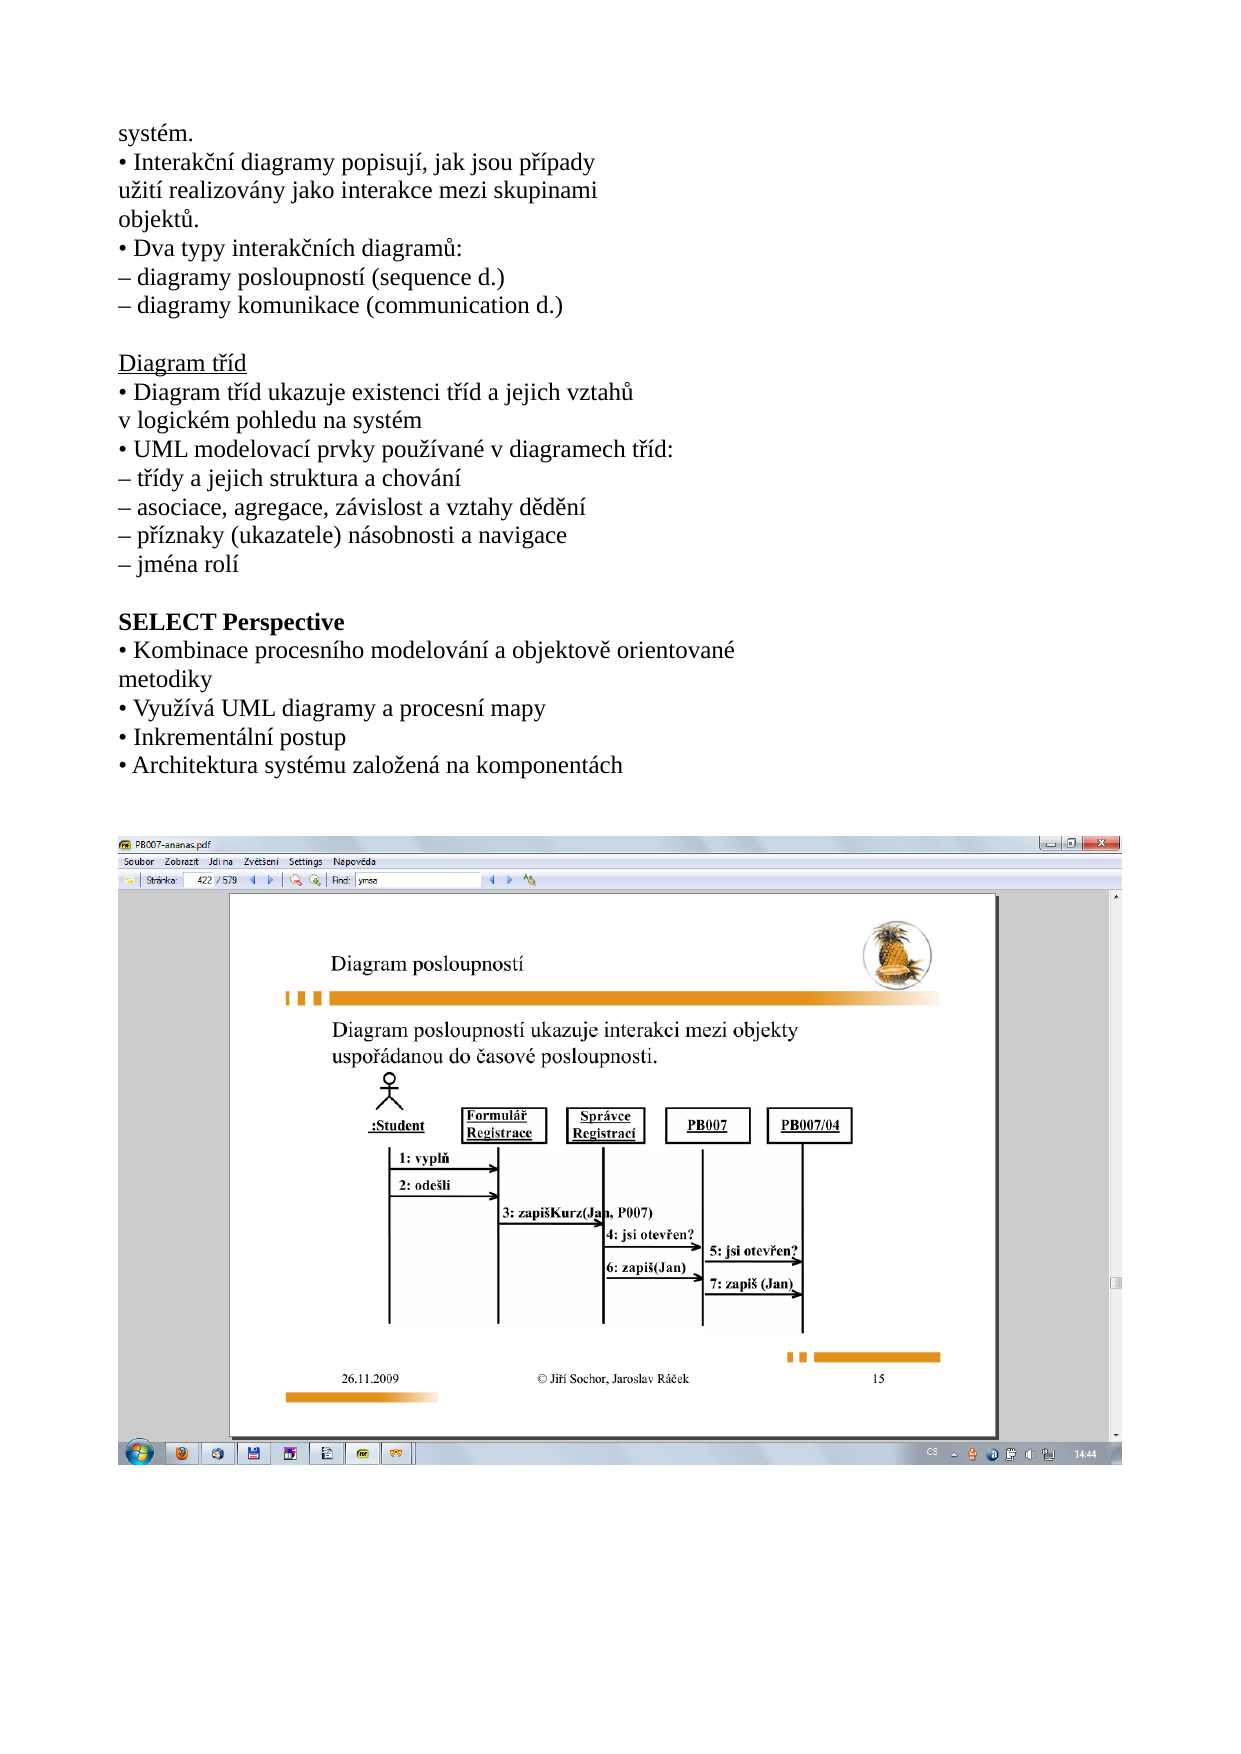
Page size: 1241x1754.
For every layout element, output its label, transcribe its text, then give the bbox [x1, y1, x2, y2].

text SELECT Perspective [118, 607, 1122, 636]
text užití realizovány jako interakce mezi skupinami [118, 176, 1122, 204]
text v logickém pohledu na systém [118, 406, 1122, 434]
text • Dva typy interakčních diagramů: [118, 233, 1122, 262]
text objektů. [118, 204, 1122, 233]
text – diagramy posloupností (sequence d.) [118, 262, 1122, 291]
text systém. [118, 118, 1122, 147]
text • Diagram tříd ukazuje existenci tříd a jejich vztahů [118, 377, 1122, 406]
text • Inkrementální postup [118, 722, 1122, 751]
text – třídy a jejich struktura a chování [118, 463, 1122, 492]
text – asociace, agregace, závislost a vztahy dědění [118, 492, 1122, 521]
text – diagramy komunikace (communication d.) [118, 291, 1122, 319]
text • Využívá UML diagramy a procesní mapy [118, 693, 1122, 722]
text metodiky [118, 664, 1122, 693]
text • Architektura systému založená na komponentách [118, 751, 1122, 779]
text – jména rolí [118, 549, 1122, 578]
text • Kombinace procesního modelování a objektově orientované [118, 636, 1122, 664]
text • UML modelovací prvky používané v diagramech tříd: [118, 434, 1122, 463]
text – příznaky (ukazatele) násobnosti a navigace [118, 521, 1122, 549]
text Diagram tříd [118, 348, 1122, 377]
text • Interakční diagramy popisují, jak jsou případy [118, 147, 1122, 176]
picture [118, 836, 1122, 1465]
